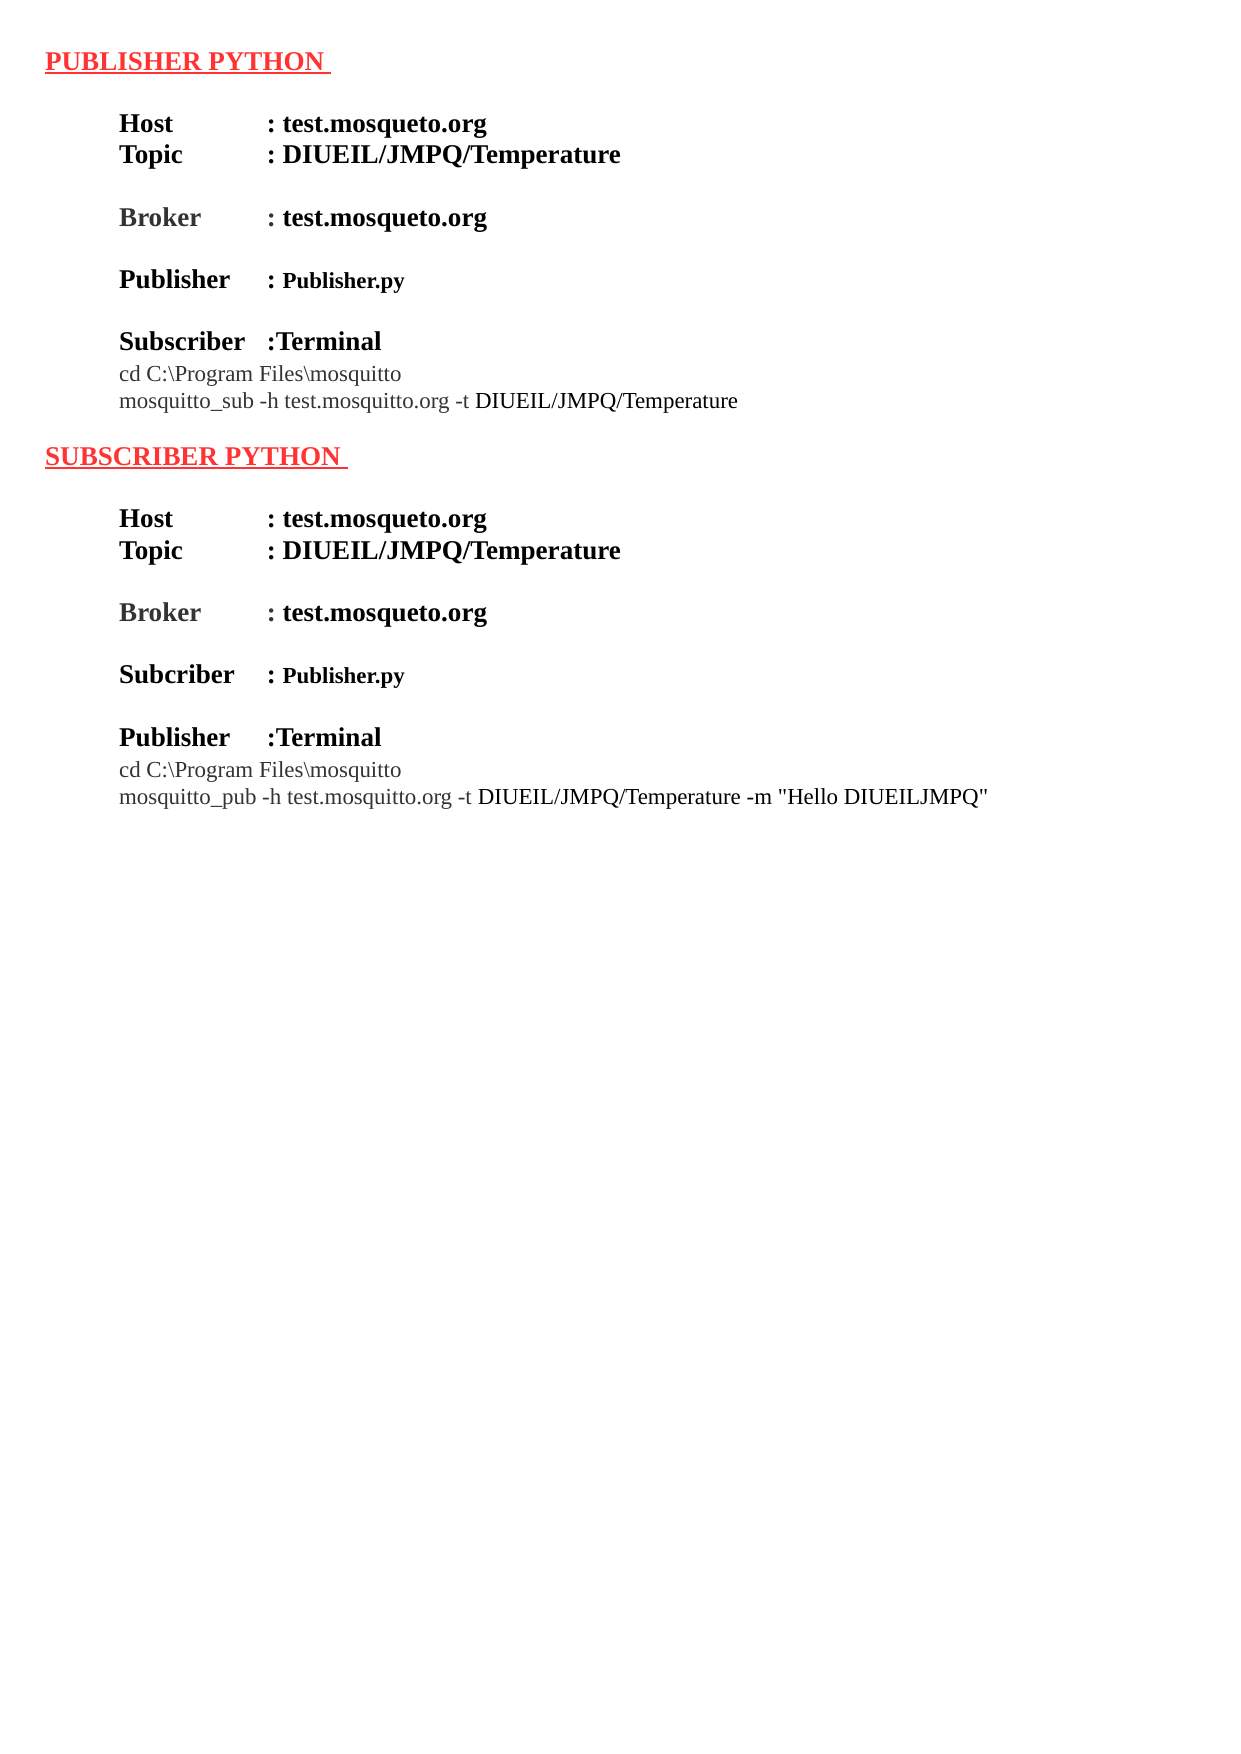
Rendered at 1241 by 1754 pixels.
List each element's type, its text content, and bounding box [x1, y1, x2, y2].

text mosquitto_sub -h test.mosquitto.org -t DIUEIL/JMPQ/Temperature [45, 388, 1196, 414]
text mosquitto_pub -h test.mosquitto.org -t DIUEIL/JMPQ/Temperature -m "Hello DIUEILJMPQ" [45, 783, 1196, 809]
text PUBLISHER PYTHON [45, 45, 1196, 76]
text Subscriber :Terminal [45, 325, 1196, 356]
text Topic : DIUEIL/JMPQ/Temperature [45, 138, 1196, 169]
text Broker : test.mosqueto.org [45, 201, 1196, 232]
text Publisher :Terminal [45, 721, 1196, 752]
text cd C:\Program Files\mosquitto [45, 752, 1196, 783]
text Subcriber : Publisher.py [45, 658, 1196, 689]
text Broker : test.mosqueto.org [45, 596, 1196, 627]
text cd C:\Program Files\mosquitto [45, 356, 1196, 388]
text Publisher : Publisher.py [45, 263, 1196, 294]
text Host : test.mosqueto.org [45, 503, 1196, 534]
text SUBSCRIBER PYTHON [45, 440, 1196, 471]
text Host : test.mosqueto.org [45, 107, 1196, 138]
text Topic : DIUEIL/JMPQ/Temperature [45, 534, 1196, 565]
